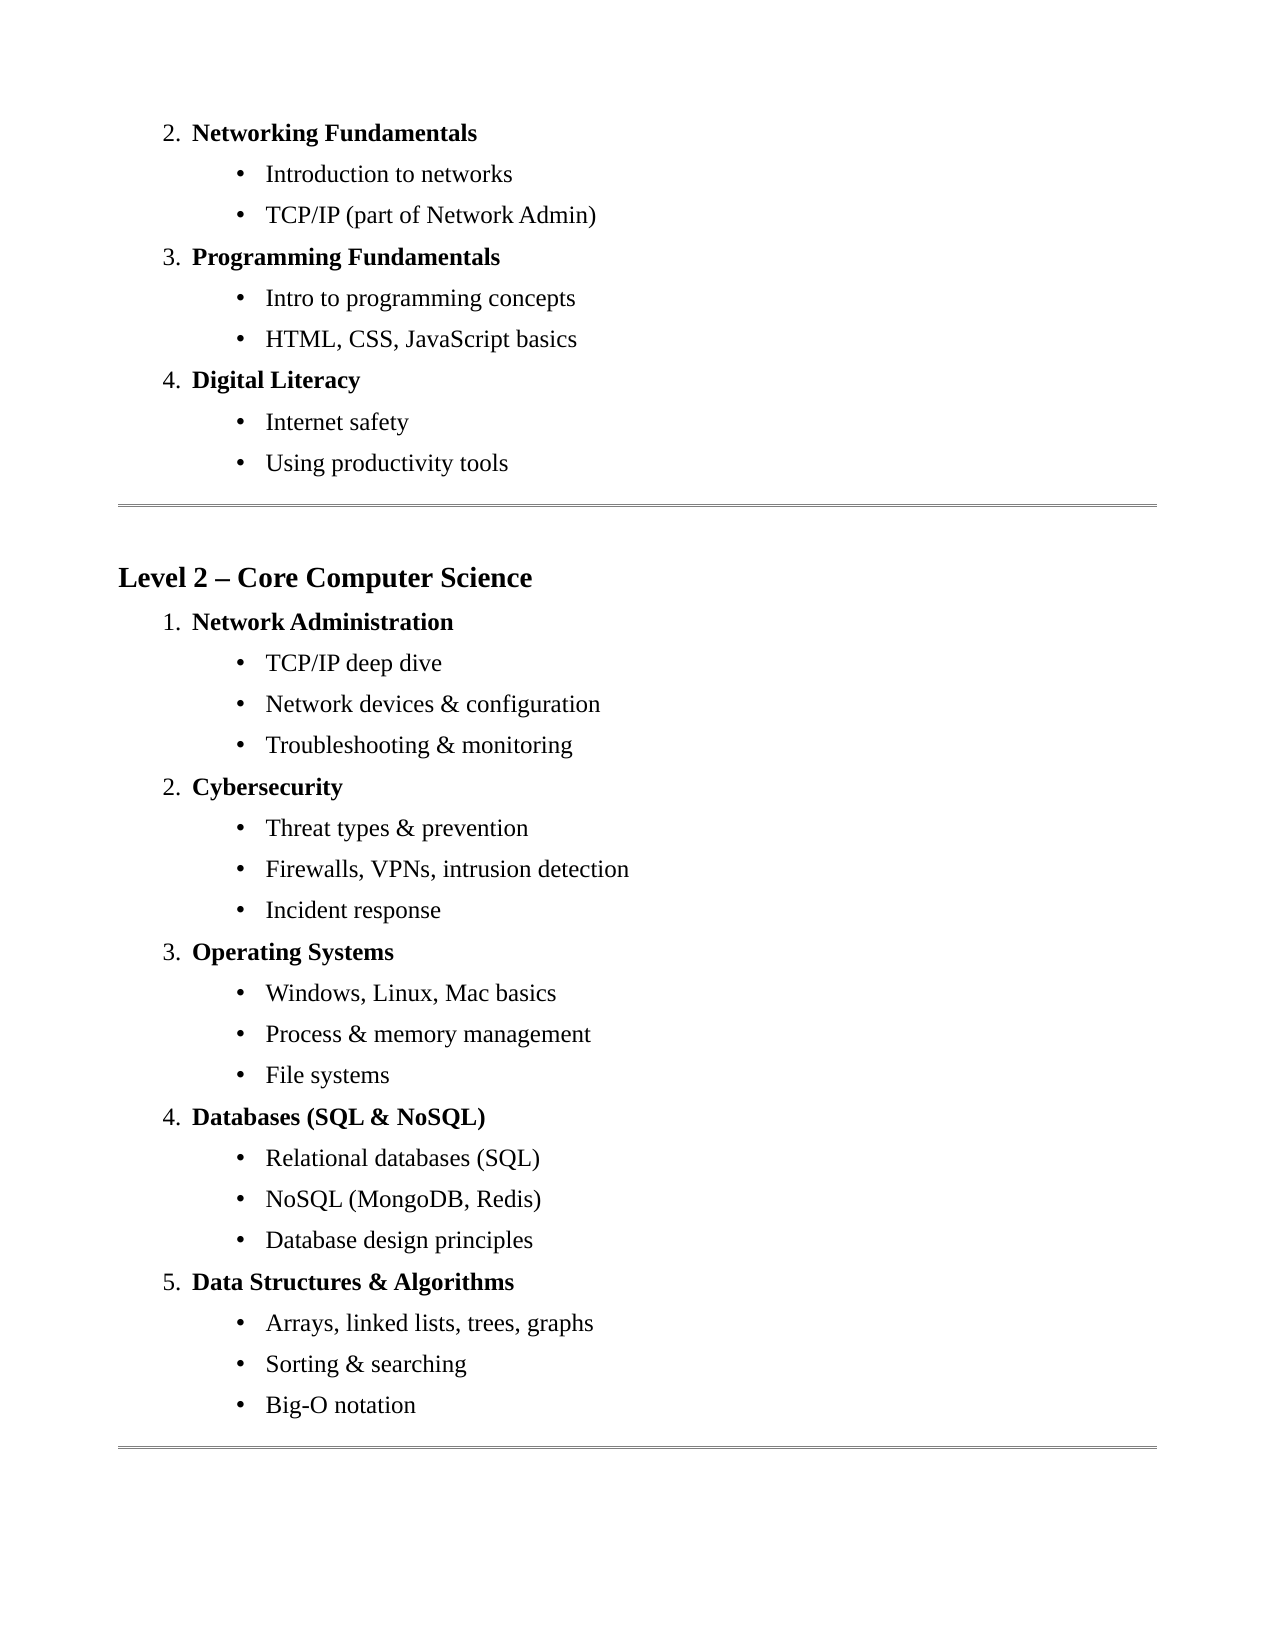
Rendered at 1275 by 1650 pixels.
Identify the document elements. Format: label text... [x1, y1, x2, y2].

list Arrays, linked lists, trees, graphs [236, 1308, 1157, 1337]
list Introduction to networks [236, 159, 1157, 188]
list Cybersecurity [162, 772, 1157, 800]
list File systems [236, 1060, 1157, 1089]
list Big-O notation [236, 1390, 1157, 1419]
list Firewalls, VPNs, intrusion detection [236, 854, 1157, 883]
list HTML, CSS, JavaScript basics [236, 324, 1157, 353]
subtitle Level 2 – Core Computer Science [118, 561, 1157, 594]
list Operating Systems [162, 937, 1157, 965]
list Programming Fundamentals [162, 242, 1157, 271]
list Internet safety [236, 407, 1157, 436]
list Network Administration [162, 607, 1157, 635]
list TCP/IP (part of Network Admin) [236, 201, 1157, 229]
list Windows, Linux, Mac basics [236, 978, 1157, 1007]
list Process & memory management [236, 1019, 1157, 1048]
list Digital Literacy [162, 366, 1157, 394]
list Using productivity tools [236, 448, 1157, 477]
list Database design principles [236, 1225, 1157, 1254]
list Relational databases (SQL) [236, 1143, 1157, 1172]
list Databases (SQL & NoSQL) [162, 1102, 1157, 1130]
list Sorting & searching [236, 1349, 1157, 1378]
list Network devices & configuration [236, 689, 1157, 718]
list Intro to programming concepts [236, 283, 1157, 312]
list NoSQL (MongoDB, Redis) [236, 1184, 1157, 1213]
list Networking Fundamentals [162, 118, 1157, 147]
list TCP/IP deep dive [236, 648, 1157, 677]
list Threat types & prevention [236, 813, 1157, 842]
list Troubleshooting & monitoring [236, 730, 1157, 759]
list Data Structures & Algorithms [162, 1267, 1157, 1295]
list Incident response [236, 895, 1157, 924]
